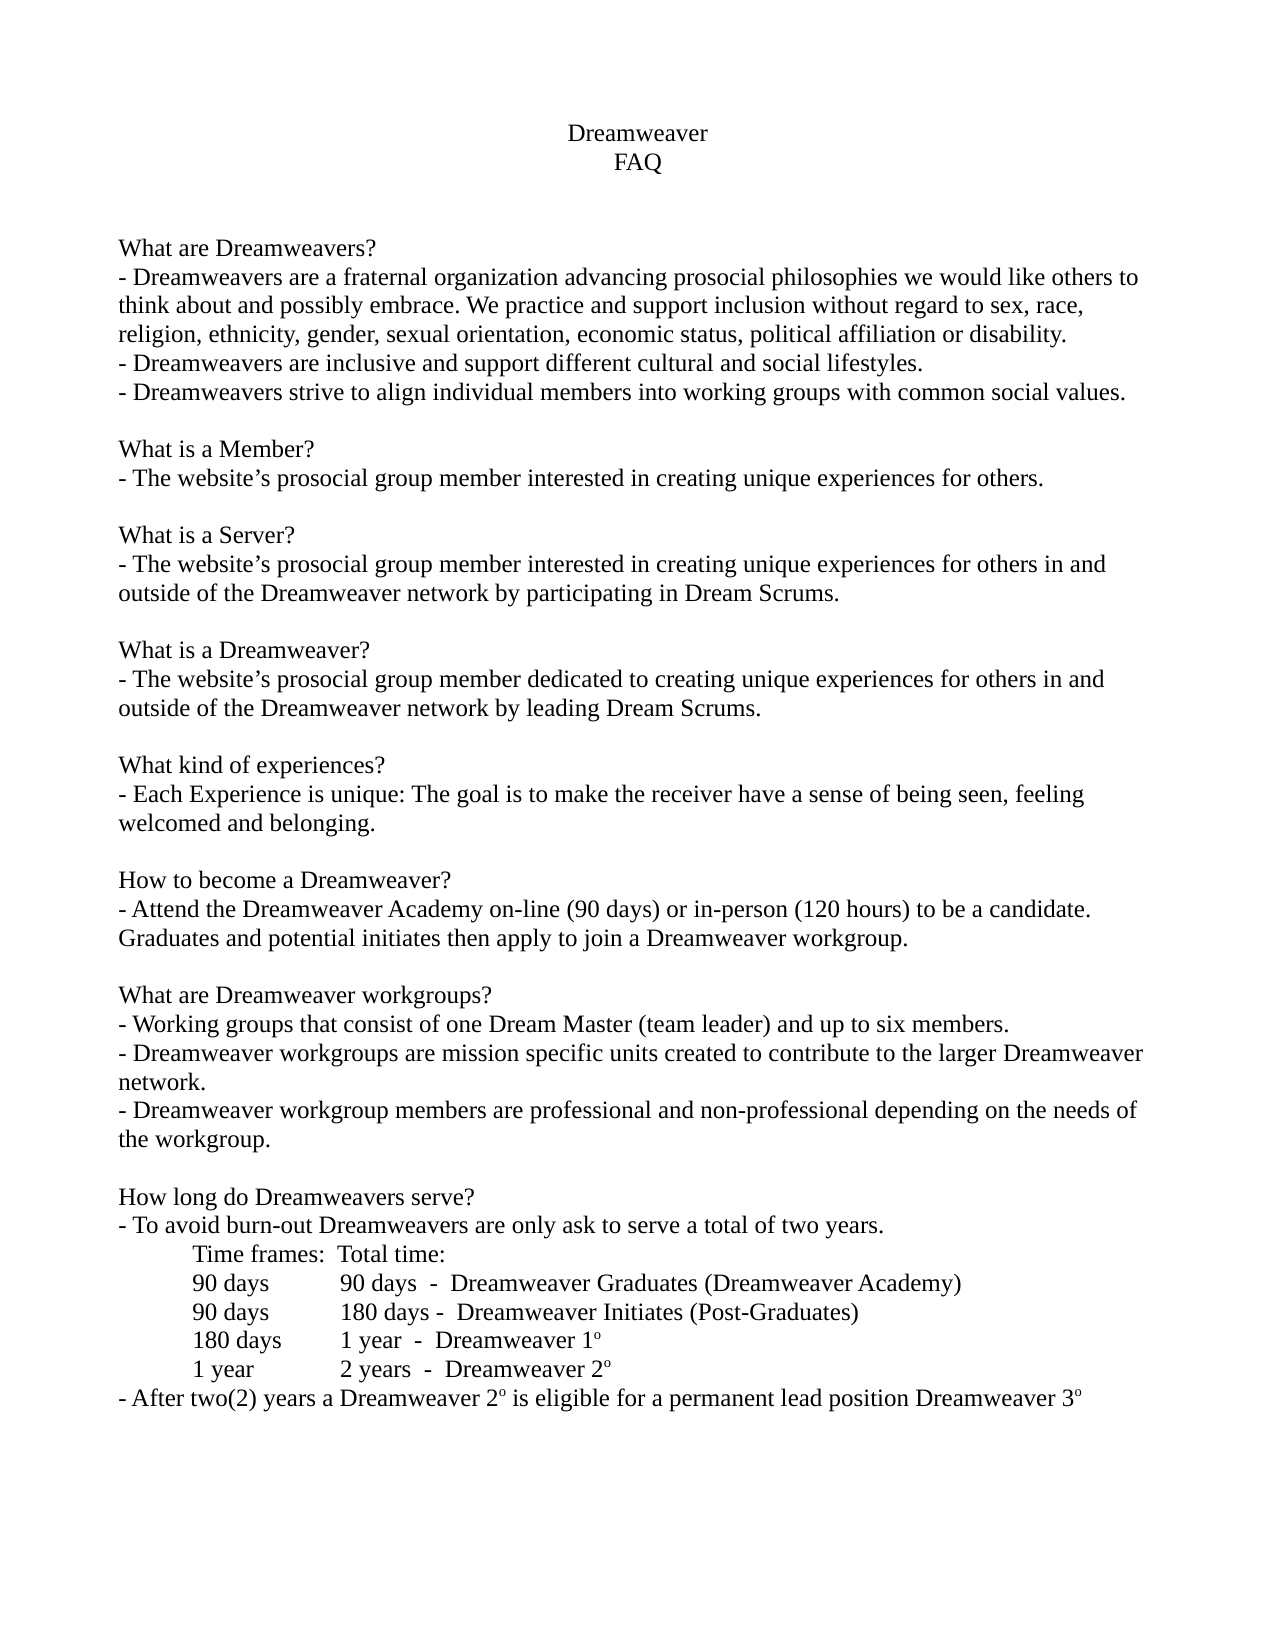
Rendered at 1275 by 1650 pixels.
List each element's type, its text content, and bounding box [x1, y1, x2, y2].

text Time frames: Total time: [118, 1239, 1157, 1268]
text What is a Server? [118, 521, 1157, 549]
text 90 days 180 days - Dreamweaver Initiates (Post-Graduates) [118, 1297, 1157, 1326]
text - Working groups that consist of one Dream Master (team leader) and up to six members. [118, 1009, 1157, 1038]
text - The website’s prosocial group member dedicated to creating unique experiences for others in and outside of the Dreamweaver network by leading Dream Scrums. [118, 664, 1157, 722]
text How to become a Dreamweaver? [118, 866, 1157, 894]
text - Each Experience is unique: The goal is to make the receiver have a sense of being seen, feeling welcomed and belonging. [118, 779, 1157, 837]
text What is a Member? [118, 434, 1157, 463]
text What is a Dreamweaver? [118, 636, 1157, 664]
text What kind of experiences? [118, 751, 1157, 779]
text Dreamweaver [118, 118, 1157, 147]
text - Attend the Dreamweaver Academy on-line (90 days) or in-person (120 hours) to be a candidate. Graduates and potential initiates then apply to join a Dreamweaver workgroup. [118, 894, 1157, 952]
text - Dreamweavers strive to align individual members into working groups with common social values. [118, 377, 1157, 406]
text - After two(2) years a Dreamweaver 2o is eligible for a permanent lead position Dreamweaver 3o [118, 1383, 1157, 1412]
text 90 days 90 days - Dreamweaver Graduates (Dreamweaver Academy) [118, 1268, 1157, 1297]
text 180 days 1 year - Dreamweaver 1o [118, 1326, 1157, 1354]
text - The website’s prosocial group member interested in creating unique experiences for others in and outside of the Dreamweaver network by participating in Dream Scrums. [118, 549, 1157, 607]
text How long do Dreamweavers serve? [118, 1182, 1157, 1211]
text - Dreamweaver workgroup members are professional and non-professional depending on the needs of the workgroup. [118, 1096, 1157, 1153]
text FAQ [118, 147, 1157, 176]
text What are Dreamweaver workgroups? [118, 981, 1157, 1009]
text - Dreamweavers are inclusive and support different cultural and social lifestyles. [118, 348, 1157, 377]
text - Dreamweaver workgroups are mission specific units created to contribute to the larger Dreamweaver network. [118, 1038, 1157, 1096]
text - To avoid burn-out Dreamweavers are only ask to serve a total of two years. [118, 1211, 1157, 1239]
text What are Dreamweavers? [118, 233, 1157, 262]
text - Dreamweavers are a fraternal organization advancing prosocial philosophies we would like others to think about and possibly embrace. We practice and support inclusion without regard to sex, race, religion, ethnicity, gender, sexual orientation, economic status, political affiliation or disability. [118, 262, 1157, 348]
text 1 year 2 years - Dreamweaver 2o [118, 1354, 1157, 1383]
text - The website’s prosocial group member interested in creating unique experiences for others. [118, 463, 1157, 492]
